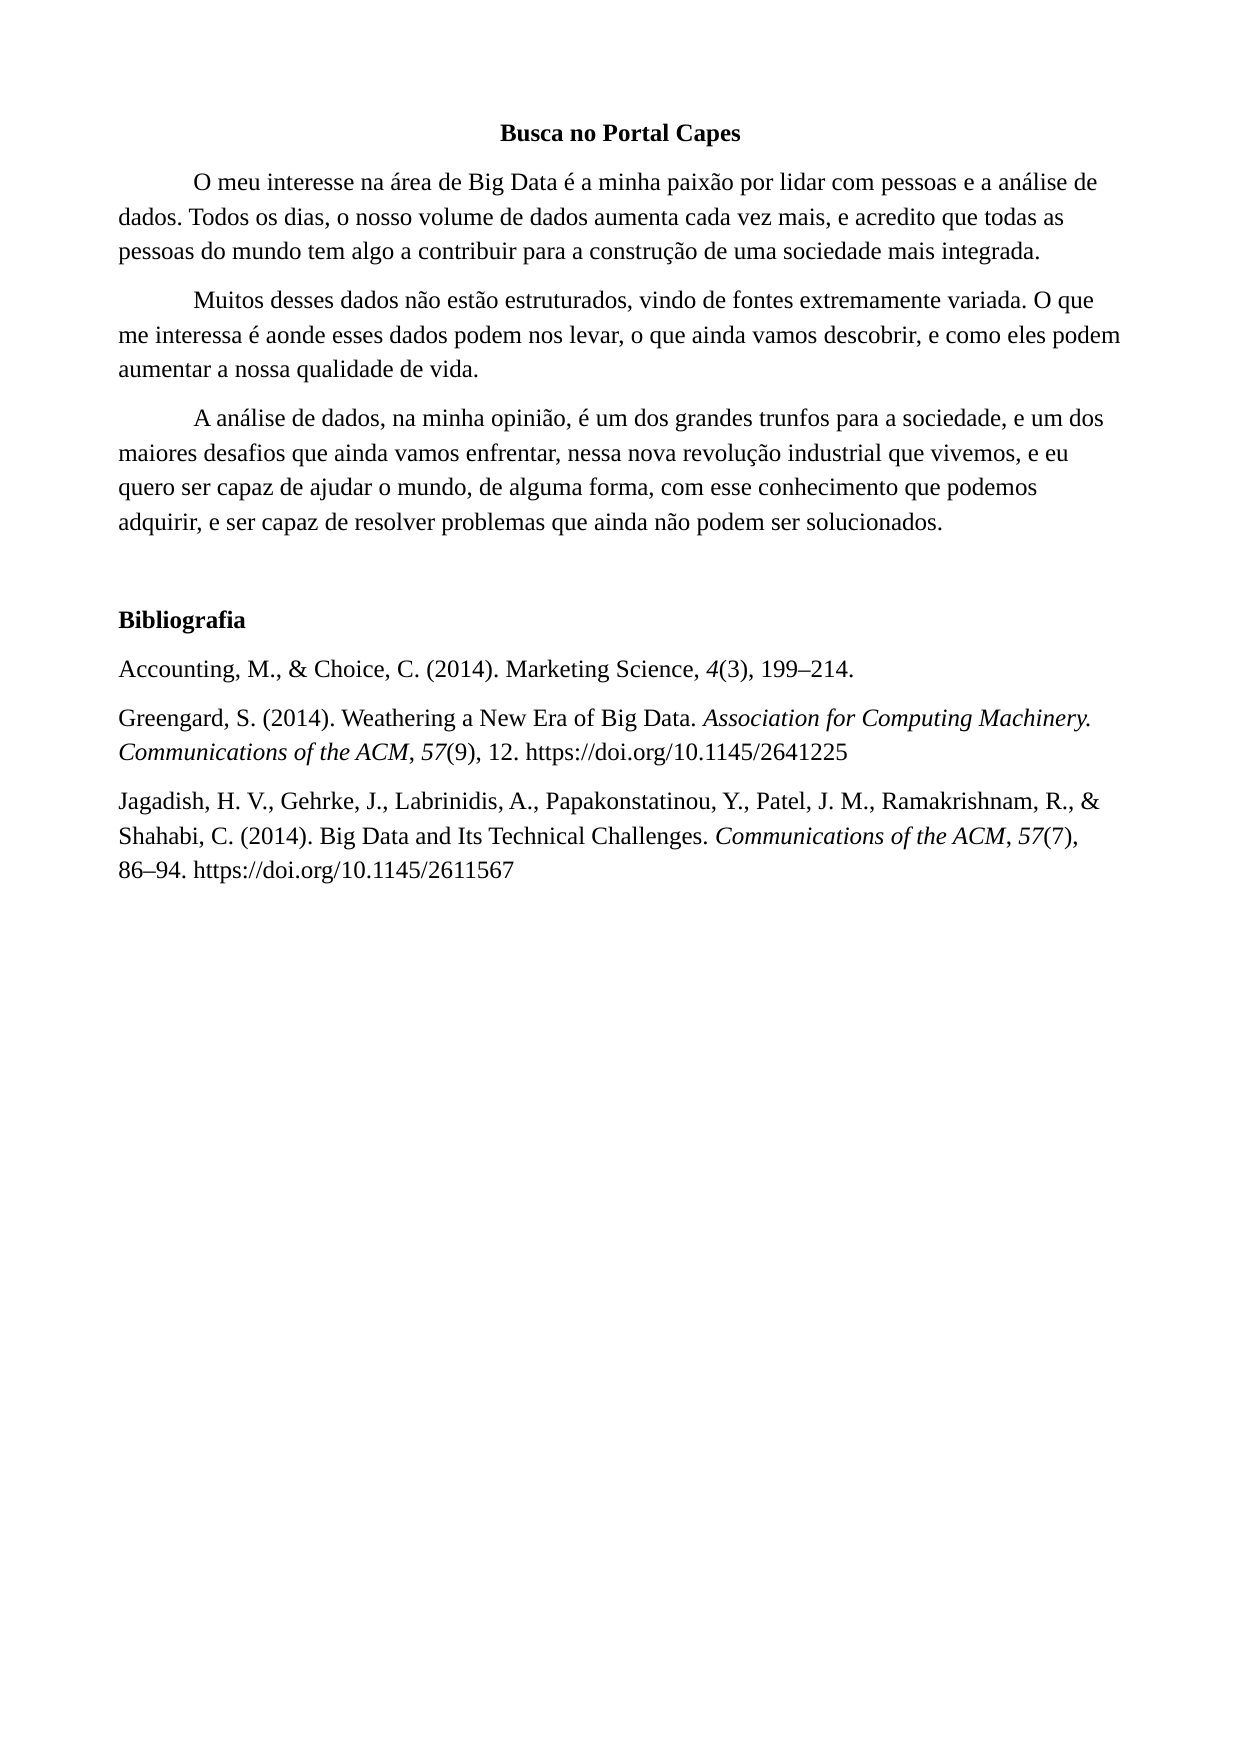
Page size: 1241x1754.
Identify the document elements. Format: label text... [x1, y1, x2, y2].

text O meu interesse na área de Big Data é a minha paixão por lidar com pessoas e a análise de dados. Todos os dias, o nosso volume de dados aumenta cada vez mais, e acredito que todas as pessoas do mundo tem algo a contribuir para a construção de uma sociedade mais integrada. [118, 167, 1122, 265]
text ⁠Greengard, S. (2014). Weathering a New Era of Big Data. Association for Computing Machinery. Communications of the ACM, 57(9), 12. https://doi.org/10.1145/2641225 [118, 703, 1122, 766]
text Bibliografia [118, 605, 1122, 633]
text Jagadish, H. V., Gehrke, J., Labrinidis, A., Papakonstatinou, Y., Patel, J. M., Ramakrishnam, R., & Shahabi, C. (2014). Big Data and Its Technical Challenges. Communications of the ACM, 57(7), 86–94. https://doi.org/10.1145/2611567 [118, 786, 1122, 884]
text Muitos desses dados não estão estruturados, vindo de fontes extremamente variada. O que me interessa é aonde esses dados podem nos levar, o que ainda vamos descobrir, e como eles podem aumentar a nossa qualidade de vida. [118, 285, 1122, 383]
text A análise de dados, na minha opinião, é um dos grandes trunfos para a sociedade, e um dos maiores desafios que ainda vamos enfrentar, nessa nova revolução industrial que vivemos, e eu quero ser capaz de ajudar o mundo, de alguma forma, com esse conhecimento que podemos adquirir, e ser capaz de resolver problemas que ainda não podem ser solucionados. [118, 403, 1122, 535]
text Accounting, M., & Choice, C. (2014). Marketing Science, 4(3), 199–214. [118, 654, 1122, 683]
text ⁠Busca no Portal Capes [118, 118, 1122, 147]
